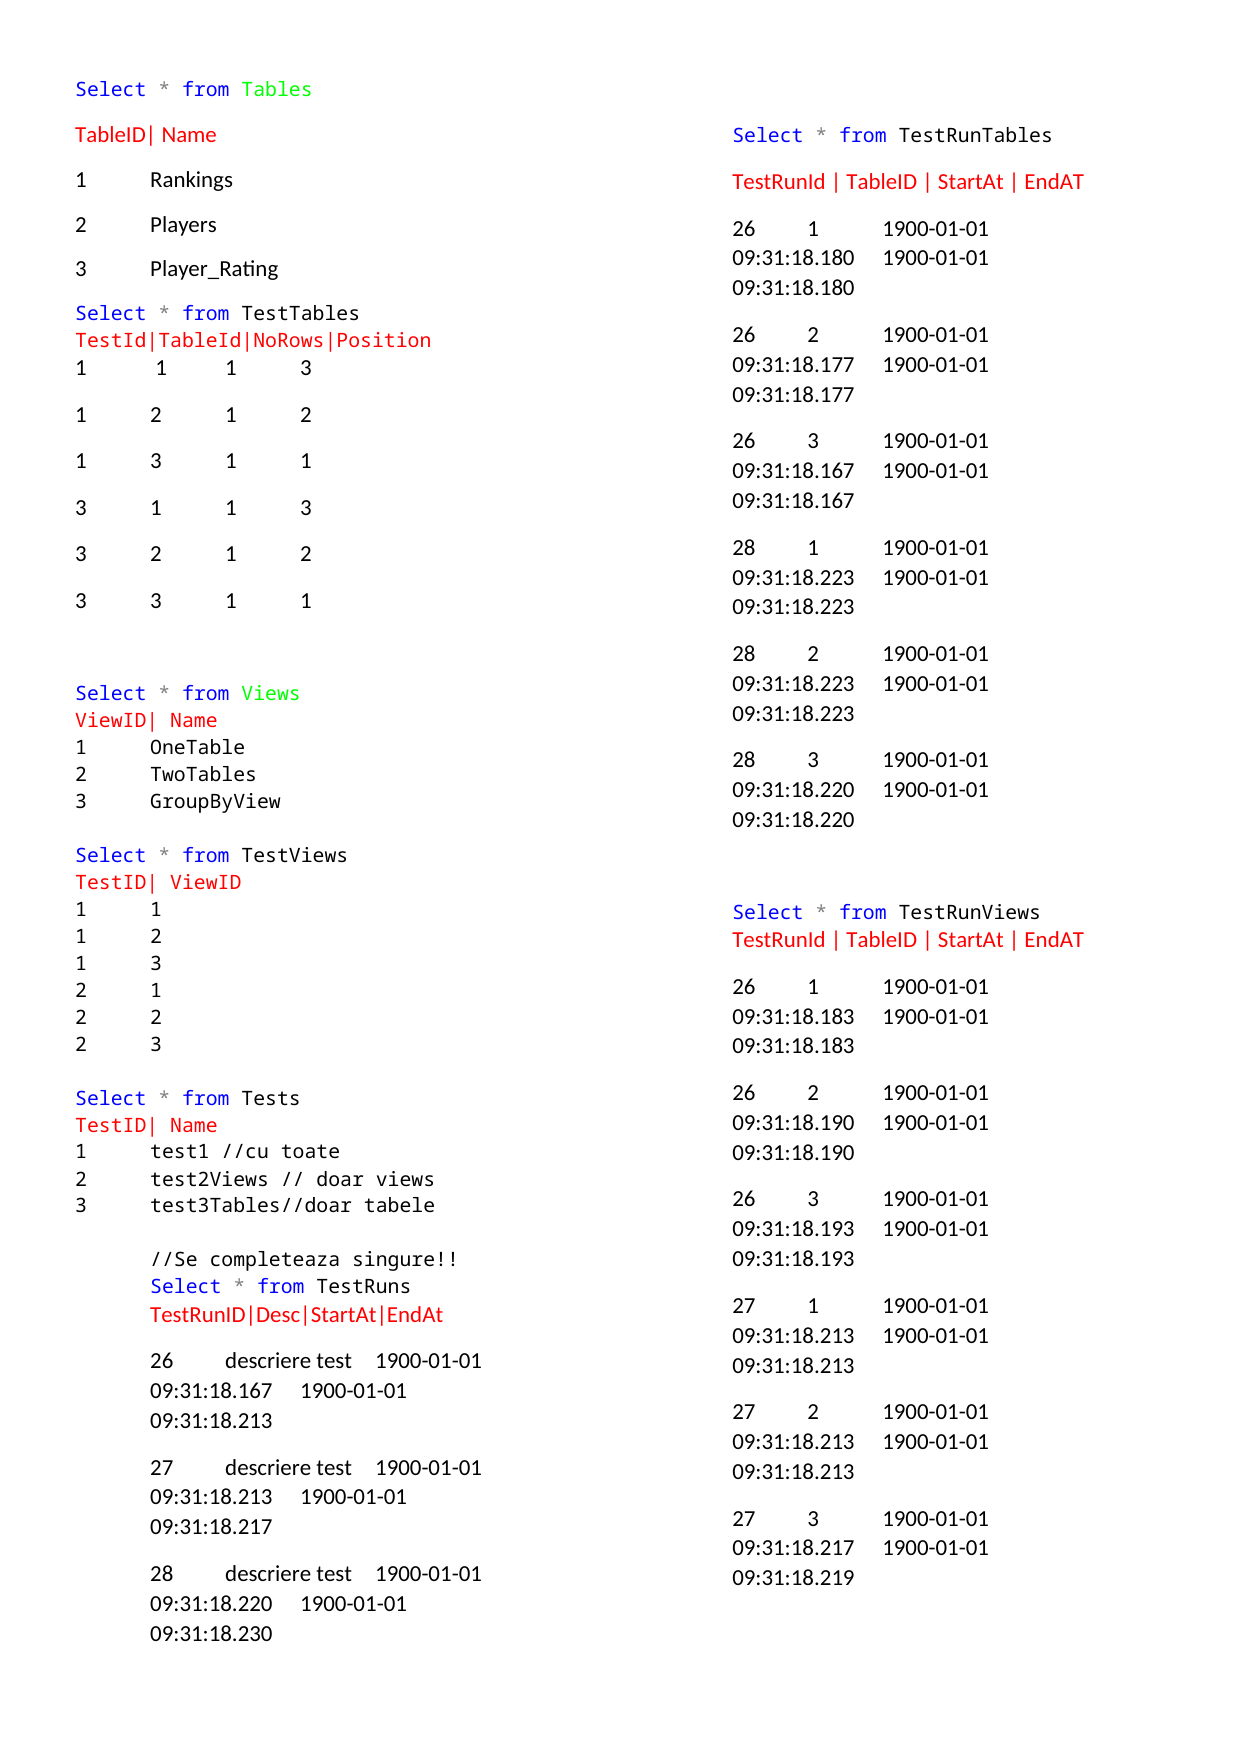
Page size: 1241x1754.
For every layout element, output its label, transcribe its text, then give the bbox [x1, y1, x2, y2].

text 3 2 1 2 [75, 539, 583, 567]
text TestID| Name [75, 1111, 583, 1138]
text Select * from TestTables [75, 299, 583, 326]
text Select * from TestRunViews [732, 898, 1090, 925]
text //Se completeaza singure!! [150, 1246, 508, 1273]
text 28 descriere test 1900-01-01 09:31:18.220 1900-01-01 09:31:18.230 [150, 1559, 508, 1647]
text ViewID| Name [75, 706, 583, 733]
text Select * from Tests [75, 1084, 583, 1111]
text 26 3 1900-01-01 09:31:18.167 1900-01-01 09:31:18.167 [732, 426, 1090, 514]
text 1 OneTable [75, 733, 583, 760]
text 26 1 1900-01-01 09:31:18.183 1900-01-01 09:31:18.183 [732, 972, 1090, 1060]
text 1 1 [75, 895, 583, 922]
text 28 1 1900-01-01 09:31:18.223 1900-01-01 09:31:18.223 [732, 533, 1090, 621]
text 27 1 1900-01-01 09:31:18.213 1900-01-01 09:31:18.213 [732, 1291, 1090, 1379]
text TestID| ViewID [75, 868, 583, 895]
text 3 Player_Rating [75, 254, 583, 283]
text 1 1 1 3 [75, 353, 583, 381]
text 2 test2Views // doar views [75, 1165, 583, 1192]
text 2 2 [75, 1003, 583, 1030]
text 26 descriere test 1900-01-01 09:31:18.167 1900-01-01 09:31:18.213 [150, 1346, 508, 1434]
text 28 2 1900-01-01 09:31:18.223 1900-01-01 09:31:18.223 [732, 639, 1090, 727]
text 1 Rankings [75, 165, 583, 193]
text Select * from Views [75, 679, 583, 706]
text TestRunID|Desc|StartAt|EndAt [150, 1300, 508, 1328]
text Select * from TestRuns [150, 1273, 508, 1300]
text 2 3 [75, 1030, 583, 1057]
text 26 2 1900-01-01 09:31:18.190 1900-01-01 09:31:18.190 [732, 1078, 1090, 1166]
text 2 1 [75, 976, 583, 1003]
text TableID| Name [75, 121, 583, 148]
text 27 2 1900-01-01 09:31:18.213 1900-01-01 09:31:18.213 [732, 1397, 1090, 1485]
text 27 descriere test 1900-01-01 09:31:18.213 1900-01-01 09:31:18.217 [150, 1453, 508, 1540]
text 1 3 [75, 949, 583, 976]
text 2 TwoTables [75, 760, 583, 787]
text TestRunId | TableID | StartAt | EndAT [732, 925, 1090, 953]
text 2 Players [75, 210, 583, 238]
text 1 3 1 1 [75, 446, 583, 474]
text TestId|TableId|NoRows|Position [75, 326, 583, 353]
text 3 3 1 1 [75, 586, 583, 614]
text TestRunId | TableID | StartAt | EndAT [732, 167, 1090, 195]
text Select * from Tables [75, 75, 583, 102]
text 3 1 1 3 [75, 493, 583, 521]
text 1 2 1 2 [75, 400, 583, 428]
text 3 test3Tables//doar tabele [75, 1192, 583, 1219]
text Select * from TestRunTables [732, 122, 1090, 148]
text 27 3 1900-01-01 09:31:18.217 1900-01-01 09:31:18.219 [732, 1504, 1090, 1591]
text 26 2 1900-01-01 09:31:18.177 1900-01-01 09:31:18.177 [732, 320, 1090, 408]
text 28 3 1900-01-01 09:31:18.220 1900-01-01 09:31:18.220 [732, 745, 1090, 833]
text 26 3 1900-01-01 09:31:18.193 1900-01-01 09:31:18.193 [732, 1184, 1090, 1272]
text 1 test1 //cu toate [75, 1138, 583, 1165]
text 3 GroupByView [75, 787, 583, 814]
text 1 2 [75, 922, 583, 949]
text Select * from TestViews [75, 841, 583, 868]
text 26 1 1900-01-01 09:31:18.180 1900-01-01 09:31:18.180 [732, 214, 1090, 301]
